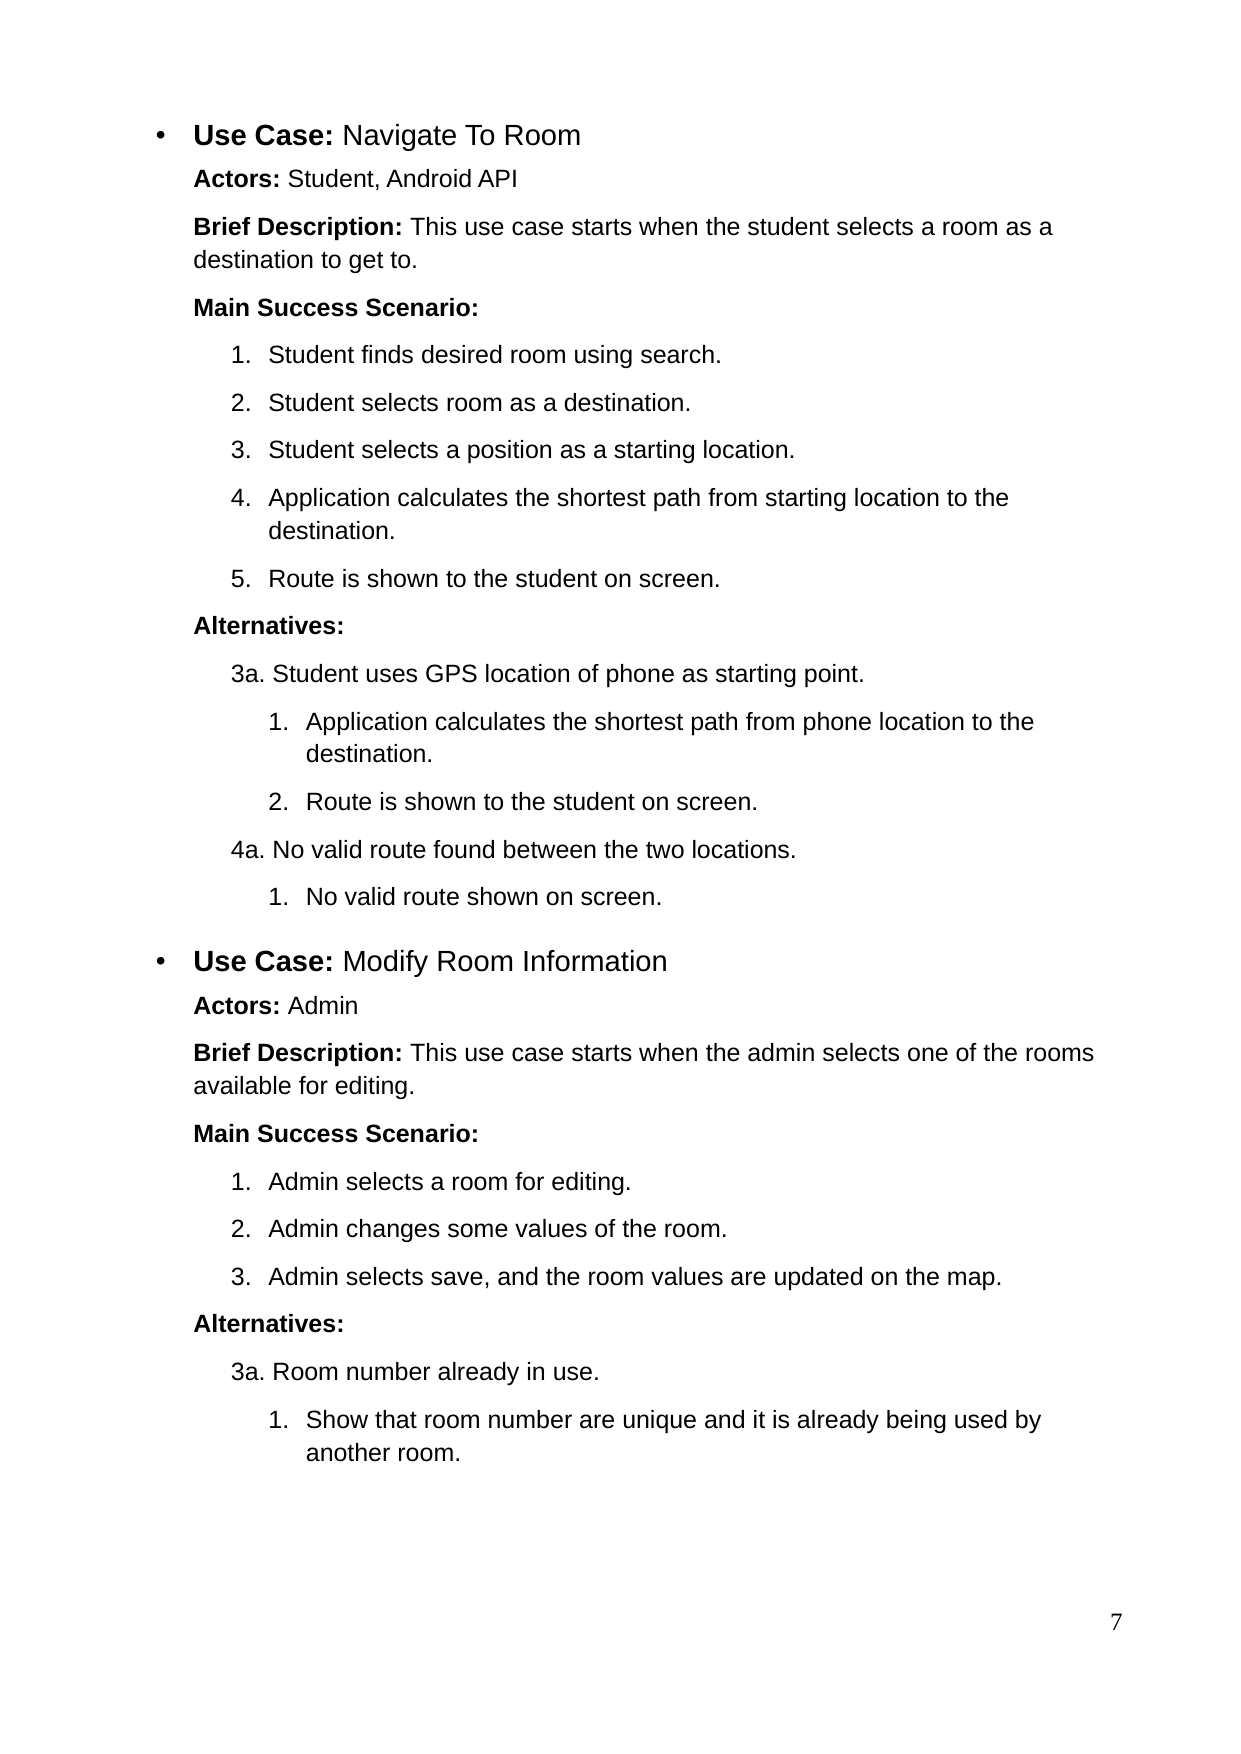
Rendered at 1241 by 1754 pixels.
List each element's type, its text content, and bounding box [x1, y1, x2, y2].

subtitle Use Case: Navigate To Room [156, 118, 1122, 152]
list Admin selects a room for editing. [231, 1167, 1122, 1195]
list 3a. Student uses GPS location of phone as starting point. [193, 659, 1122, 688]
subtitle Use Case: Modify Room Information [156, 944, 1122, 978]
list 3a. Room number already in use. [193, 1357, 1122, 1386]
list Application calculates the shortest path from starting location to the destination. [231, 483, 1122, 545]
list 4a. No valid route found between the two locations. [193, 835, 1122, 863]
list Alternatives: [156, 611, 1122, 640]
list Admin selects save, and the room values are updated on the map. [231, 1262, 1122, 1291]
list Alternatives: [156, 1309, 1122, 1338]
list Brief Description: This use case starts when the student selects a room as a destination to get to. [156, 212, 1122, 274]
list Show that room number are unique and it is already being used by another room. [268, 1404, 1122, 1466]
list Actors: Student, Android API [156, 164, 1122, 193]
list Route is shown to the student on screen. [268, 787, 1122, 816]
list No valid route shown on screen. [268, 882, 1122, 911]
list Main Success Scenario: [156, 293, 1122, 321]
list Route is shown to the student on screen. [231, 564, 1122, 592]
list Student selects a position as a starting location. [231, 435, 1122, 464]
list Student selects room as a destination. [231, 388, 1122, 417]
list Admin changes some values of the room. [231, 1214, 1122, 1243]
list Brief Description: This use case starts when the admin selects one of the rooms available for editing. [156, 1038, 1122, 1100]
list Main Success Scenario: [156, 1119, 1122, 1148]
list Actors: Admin [156, 991, 1122, 1019]
list Student finds desired room using search. [231, 340, 1122, 369]
list Application calculates the shortest path from phone location to the destination. [268, 706, 1122, 768]
